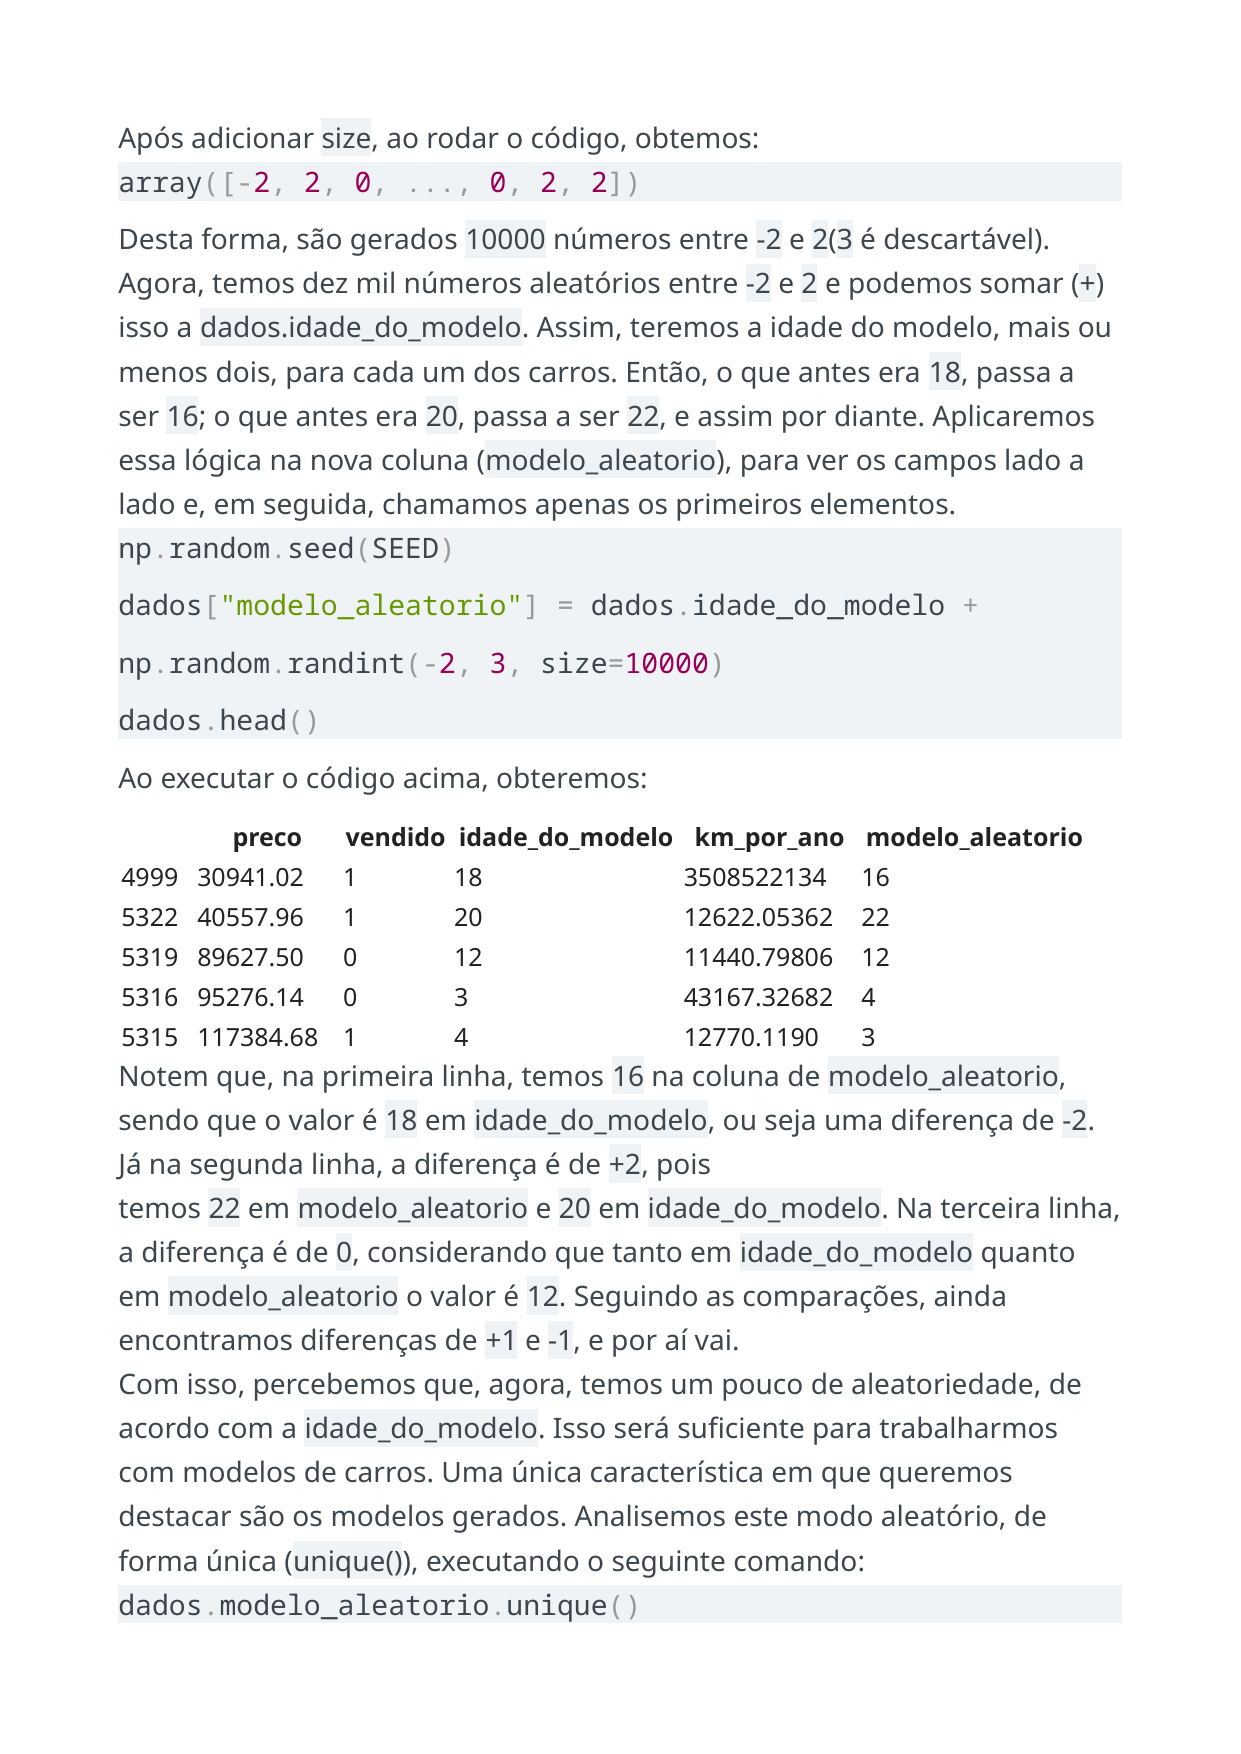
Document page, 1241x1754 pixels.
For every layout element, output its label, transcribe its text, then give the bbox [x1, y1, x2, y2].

table_cell 43167.32682 [681, 976, 858, 1016]
table_cell 95276.14 [194, 976, 340, 1016]
text Ao executar o código acima, obteremos: [118, 758, 1122, 796]
table_header [118, 817, 194, 857]
text Com isso, percebemos que, agora, temos um pouco de aleatoriedade, de acordo com a idade_do_modelo. Isso será suficiente para trabalharmos com modelos de carros. Uma única característica em que queremos destacar são os modelos gerados. Analisemos este modo aleatório, de forma única (unique()), executando o seguinte comando: [118, 1364, 1122, 1579]
table_cell 5316 [118, 976, 194, 1016]
table_cell 3 [451, 976, 681, 1016]
table_cell 4999 [118, 857, 194, 897]
table_header idade_do_modelo [451, 817, 681, 857]
table_header km_por_ano [681, 817, 858, 857]
table_cell 1 [340, 897, 451, 936]
table_cell 117384.68 [194, 1016, 340, 1056]
text Após adicionar size, ao rodar o código, obtemos: [118, 118, 1122, 156]
table_cell 5315 [118, 1016, 194, 1056]
table_cell 1 [340, 857, 451, 897]
table_header modelo_aleatorio [858, 817, 1090, 857]
text np.random.seed(SEED) [118, 528, 1122, 566]
table_cell 89627.50 [194, 936, 340, 976]
table_cell 11440.79806 [681, 936, 858, 976]
table_cell 12622.05362 [681, 897, 858, 936]
table_cell 3 [858, 1016, 1090, 1056]
table_cell 30941.02 [194, 857, 340, 897]
text dados["modelo_aleatorio"] = dados.idade_do_modelo + np.random.randint(-2, 3, size=10000) [118, 586, 1122, 681]
table_cell 12 [858, 936, 1090, 976]
table_cell 4 [451, 1016, 681, 1056]
table_cell 12770.1190 [681, 1016, 858, 1056]
table_header vendido [340, 817, 451, 857]
text Notem que, na primeira linha, temos 16 na coluna de modelo_aleatorio, sendo que o valor é 18 em idade_do_modelo, ou seja uma diferença de -2. Já na segunda linha, a diferença é de +2, pois temos 22 em modelo_aleatorio e 20 em idade_do_modelo. Na terceira linha, a diferença é de 0, considerando que tanto em idade_do_modelo quanto em modelo_aleatorio o valor é 12. Seguindo as comparações, ainda encontramos diferenças de +1 e -1, e por aí vai. [118, 1056, 1122, 1359]
table_cell 1 [340, 1016, 451, 1056]
text dados.modelo_aleatorio.unique() [118, 1585, 1122, 1623]
table_cell 18 [451, 857, 681, 897]
table_cell 12 [451, 936, 681, 976]
table_cell 0 [340, 976, 451, 1016]
table_cell 20 [451, 897, 681, 936]
table_cell 4 [858, 976, 1090, 1016]
table_cell 16 [858, 857, 1090, 897]
text Desta forma, são gerados 10000 números entre -2 e 2(3 é descartável). Agora, temos dez mil números aleatórios entre -2 e 2 e podemos somar (+) isso a dados.idade_do_modelo. Assim, teremos a idade do modelo, mais ou menos dois, para cada um dos carros. Então, o que antes era 18, passa a ser 16; o que antes era 20, passa a ser 22, e assim por diante. Aplicaremos essa lógica na nova coluna (modelo_aleatorio), para ver os campos lado a lado e, em seguida, chamamos apenas os primeiros elementos. [118, 220, 1122, 522]
text array([-2, 2, 0, ..., 0, 2, 2]) [118, 162, 1122, 201]
table_cell 40557.96 [194, 897, 340, 936]
table_header preco [194, 817, 340, 857]
table_cell 22 [858, 897, 1090, 936]
text dados.head() [118, 701, 1122, 739]
table_cell 3508522134 [681, 857, 858, 897]
table_cell 0 [340, 936, 451, 976]
table_cell 5319 [118, 936, 194, 976]
table_cell 5322 [118, 897, 194, 936]
